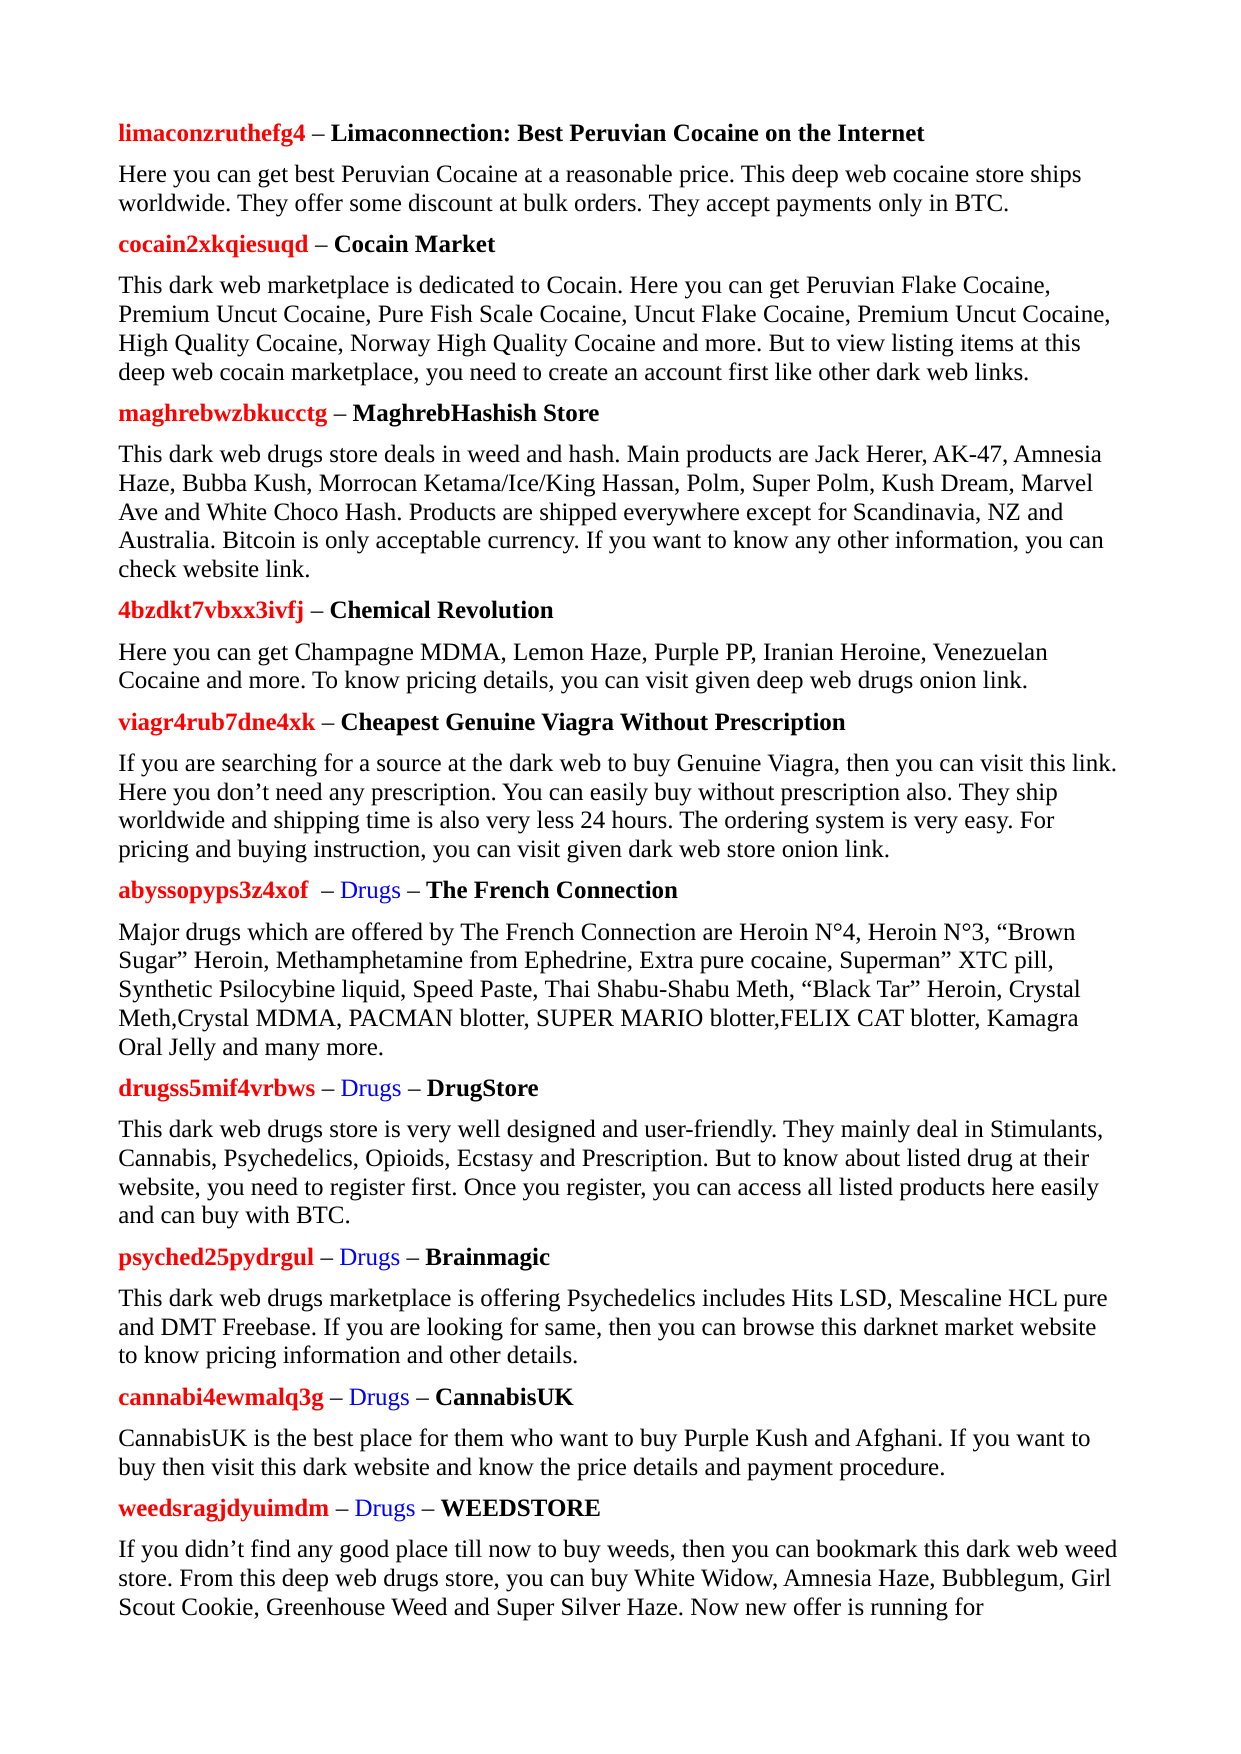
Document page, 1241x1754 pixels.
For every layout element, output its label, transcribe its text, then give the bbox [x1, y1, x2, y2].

text CannabisUK is the best place for them who want to buy Purple Kush and Afghani. If you want to buy then visit this dark website and know the price details and payment procedure. [118, 1423, 1122, 1481]
text abyssopyps3z4xof – Drugs – The French Connection [118, 876, 1122, 904]
text weedsragjdyuimdm – Drugs – WEEDSTORE [118, 1493, 1122, 1522]
text This dark web marketplace is dedicated to Cocain. Here you can get Peruvian Flake Cocaine, Premium Uncut Cocaine, Pure Fish Scale Cocaine, Uncut Flake Cocaine, Premium Uncut Cocaine, High Quality Cocaine, Norway High Quality Cocaine and more. But to view listing items at this deep web cocain marketplace, you need to create an account first like other dark web links. [118, 271, 1122, 386]
text 4bzdkt7vbxx3ivfj – Chemical Revolution [118, 596, 1122, 624]
text Major drugs which are offered by The French Connection are Heroin N°4, Heroin N°3, “Brown Sugar” Heroin, Methamphetamine from Ephedrine, Extra pure cocaine, Superman” XTC pill, Synthetic Psilocybine liquid, Speed Paste, Thai Shabu-Shabu Meth, “Black Tar” Heroin, Crystal Meth,Crystal MDMA, PACMAN blotter, SUPER MARIO blotter,FELIX CAT blotter, Kamagra Oral Jelly and many more. [118, 917, 1122, 1061]
text Here you can get best Peruvian Cocaine at a reasonable price. This deep web cocaine store ships worldwide. They offer some discount at bulk orders. They accept payments only in BTC. [118, 159, 1122, 217]
text If you are searching for a source at the dark web to buy Genuine Viagra, then you can visit this link. Here you don’t need any prescription. You can easily buy without prescription also. They ship worldwide and shipping time is also very less 24 hours. The ordering system is very easy. For pricing and buying instruction, you can visit given dark web store onion link. [118, 748, 1122, 863]
text drugss5mif4vrbws – Drugs – DrugStore [118, 1073, 1122, 1102]
text This dark web drugs store is very well designed and user-friendly. They mainly deal in Stimulants, Cannabis, Psychedelics, Opioids, Ecstasy and Prescription. But to know about listed drug at their website, you need to register first. Once you register, you can access all listed products here easily and can buy with BTC. [118, 1114, 1122, 1229]
text This dark web drugs marketplace is offering Psychedelics includes Hits LSD, Mescaline HCL pure and DMT Freebase. If you are looking for same, then you can browse this darknet market website to know pricing information and other details. [118, 1283, 1122, 1369]
text maghrebwzbkucctg – MaghrebHashish Store [118, 398, 1122, 427]
text cocain2xkqiesuqd – Cocain Market [118, 229, 1122, 258]
text This dark web drugs store deals in weed and hash. Main products are Jack Herer, AK-47, Amnesia Haze, Bubba Kush, Morrocan Ketama/Ice/King Hassan, Polm, Super Polm, Kush Dream, Marvel Ave and White Choco Hash. Products are shipped everywhere except for Scandinavia, NZ and Australia. Bitcoin is only acceptable currency. If you want to know any other information, you can check website link. [118, 439, 1122, 583]
text cannabi4ewmalq3g – Drugs – CannabisUK [118, 1382, 1122, 1411]
text limaconzruthefg4 – Limaconnection: Best Peruvian Cocaine on the Internet [118, 118, 1122, 147]
text Here you can get Champagne MDMA, Lemon Haze, Purple PP, Iranian Heroine, Venezuelan Cocaine and more. To know pricing details, you can visit given deep web drugs onion link. [118, 637, 1122, 694]
text psyched25pydrgul – Drugs – Brainmagic [118, 1242, 1122, 1271]
text If you didn’t find any good place till now to buy weeds, then you can bookmark this dark web weed store. From this deep web drugs store, you can buy White Widow, Amnesia Haze, Bubblegum, Girl Scout Cookie, Greenhouse Weed and Super Silver Haze. Now new offer is running for [118, 1534, 1122, 1621]
text viagr4rub7dne4xk – Cheapest Genuine Viagra Without Prescription [118, 707, 1122, 736]
